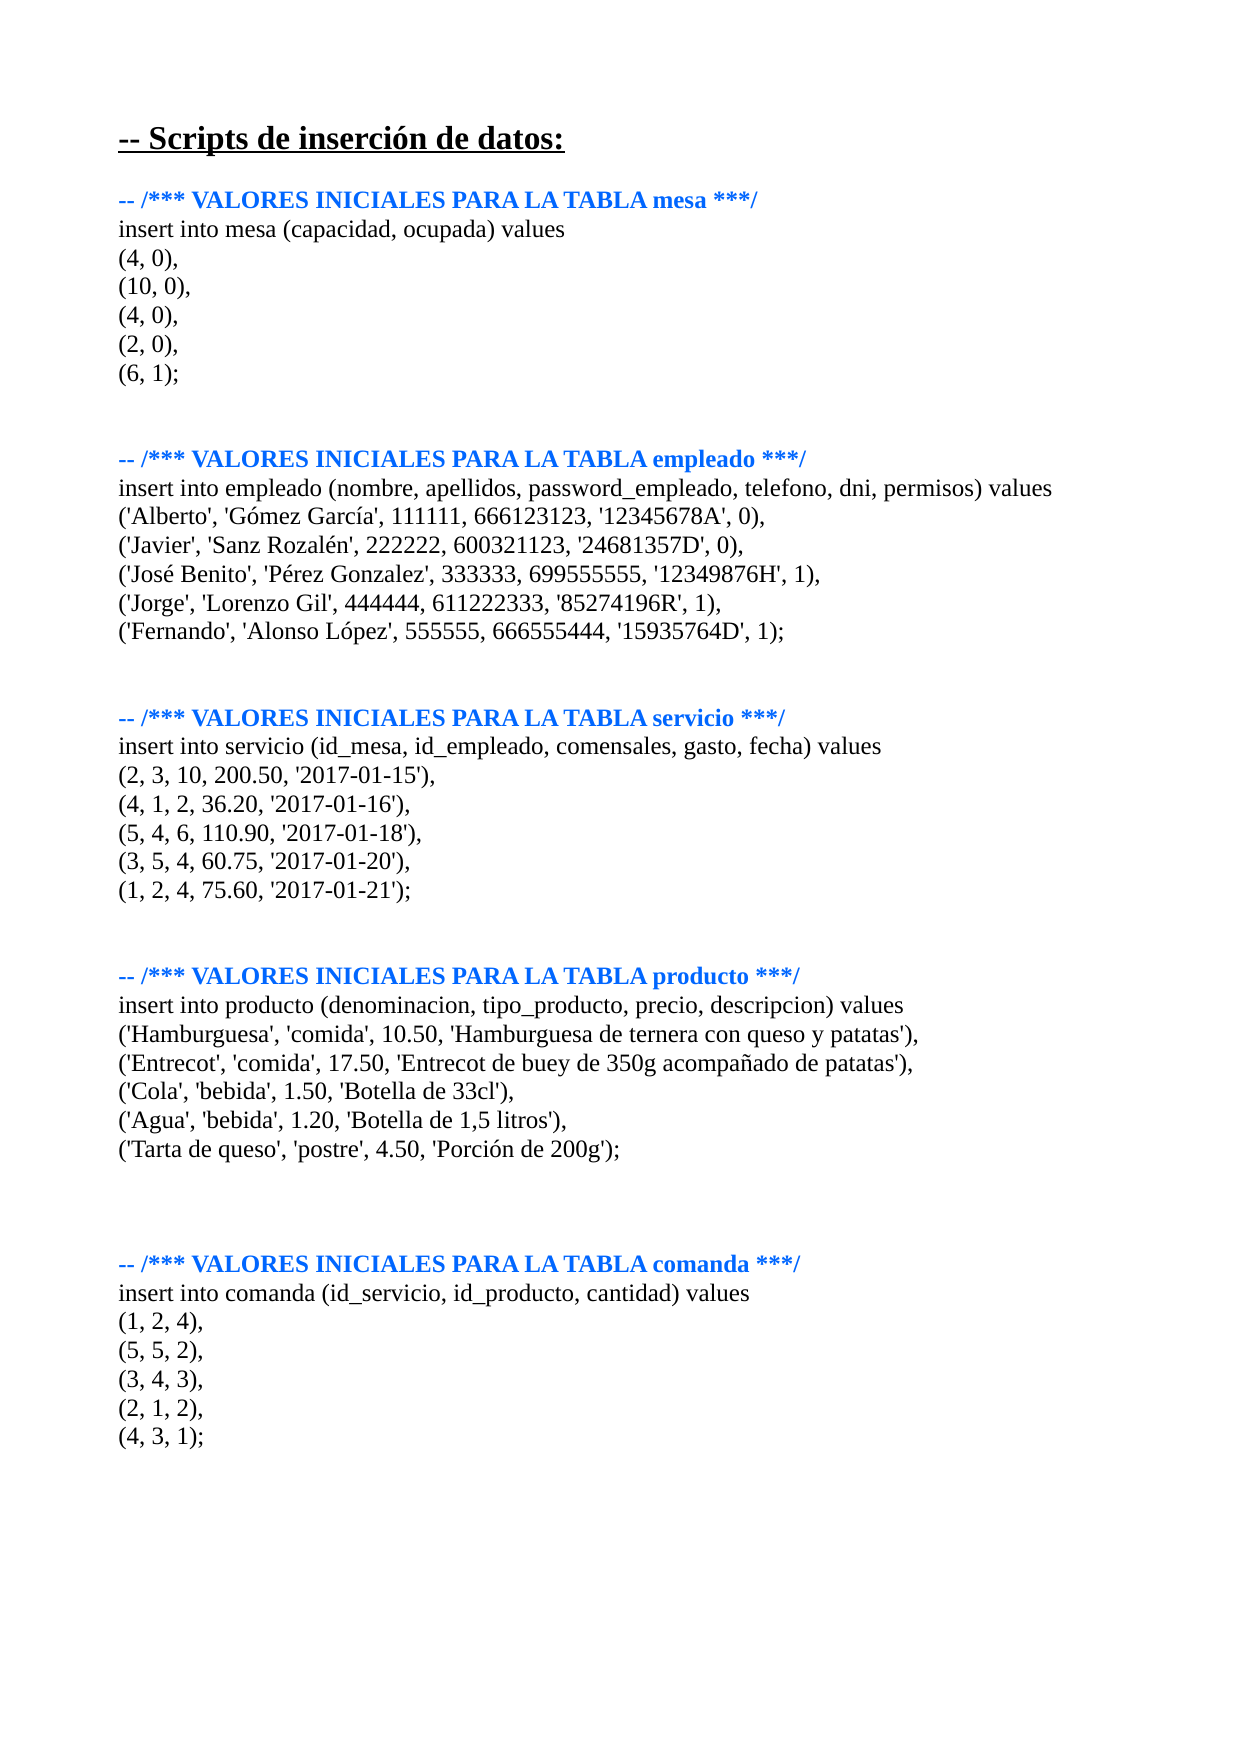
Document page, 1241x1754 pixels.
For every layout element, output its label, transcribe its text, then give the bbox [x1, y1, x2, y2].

text insert into servicio (id_mesa, id_empleado, comensales, gasto, fecha) values (2, 3, 10, 200.50, '2017-01-15'), (4, 1, 2, 36.20, '2017-01-16'), (5, 4, 6, 110.90, '2017-01-18'), (3, 5, 4, 60.75, '2017-01-20'), (1, 2, 4, 75.60, '2017-01-21'); [118, 731, 1122, 904]
text (10, 0), [118, 271, 1122, 300]
text (2, 1, 2), [118, 1393, 1122, 1421]
text -- /*** VALORES INICIALES PARA LA TABLA mesa ***/ [118, 185, 1122, 214]
text (4, 0), [118, 243, 1122, 271]
text ('Agua', 'bebida', 1.20, 'Botella de 1,5 litros'), ('Tarta de queso', 'postre', 4.50, 'Porción de 200g'); [118, 1105, 1122, 1191]
text (6, 1); [118, 358, 1122, 386]
text (1, 2, 4), [118, 1306, 1122, 1335]
text insert into mesa (capacidad, ocupada) values [118, 214, 1122, 243]
text -- /*** VALORES INICIALES PARA LA TABLA servicio ***/ [118, 703, 1122, 731]
text insert into producto (denominacion, tipo_producto, precio, descripcion) values ('Hamburguesa', 'comida', 10.50, 'Hamburguesa de ternera con queso y patatas'), ('Entrecot', 'comida', 17.50, 'Entrecot de buey de 350g acompañado de patatas'), ('Cola', 'bebida', 1.50, 'Botella de 33cl'), [118, 990, 1122, 1105]
text (5, 5, 2), [118, 1335, 1122, 1364]
text (4, 0), [118, 300, 1122, 329]
text (4, 3, 1); [118, 1421, 1122, 1450]
text (3, 4, 3), [118, 1364, 1122, 1393]
text -- Scripts de inserción de datos: [118, 118, 1122, 156]
text -- /*** VALORES INICIALES PARA LA TABLA comanda ***/ [118, 1249, 1122, 1278]
text insert into comanda (id_servicio, id_producto, cantidad) values [118, 1278, 1122, 1306]
text -- /*** VALORES INICIALES PARA LA TABLA empleado ***/ [118, 444, 1122, 473]
text insert into empleado (nombre, apellidos, password_empleado, telefono, dni, permisos) values ('Alberto', 'Gómez García', 111111, 666123123, '12345678A', 0), ('Javier', 'Sanz Rozalén', 222222, 600321123, '24681357D', 0), ('José Benito', 'Pérez Gonzalez', 333333, 699555555, '12349876H', 1), ('Jorge', 'Lorenzo Gil', 444444, 611222333, '85274196R', 1), ('Fernando', 'Alonso López', 555555, 666555444, '15935764D', 1); [118, 473, 1122, 645]
text -- /*** VALORES INICIALES PARA LA TABLA producto ***/ [118, 961, 1122, 990]
text (2, 0), [118, 329, 1122, 358]
